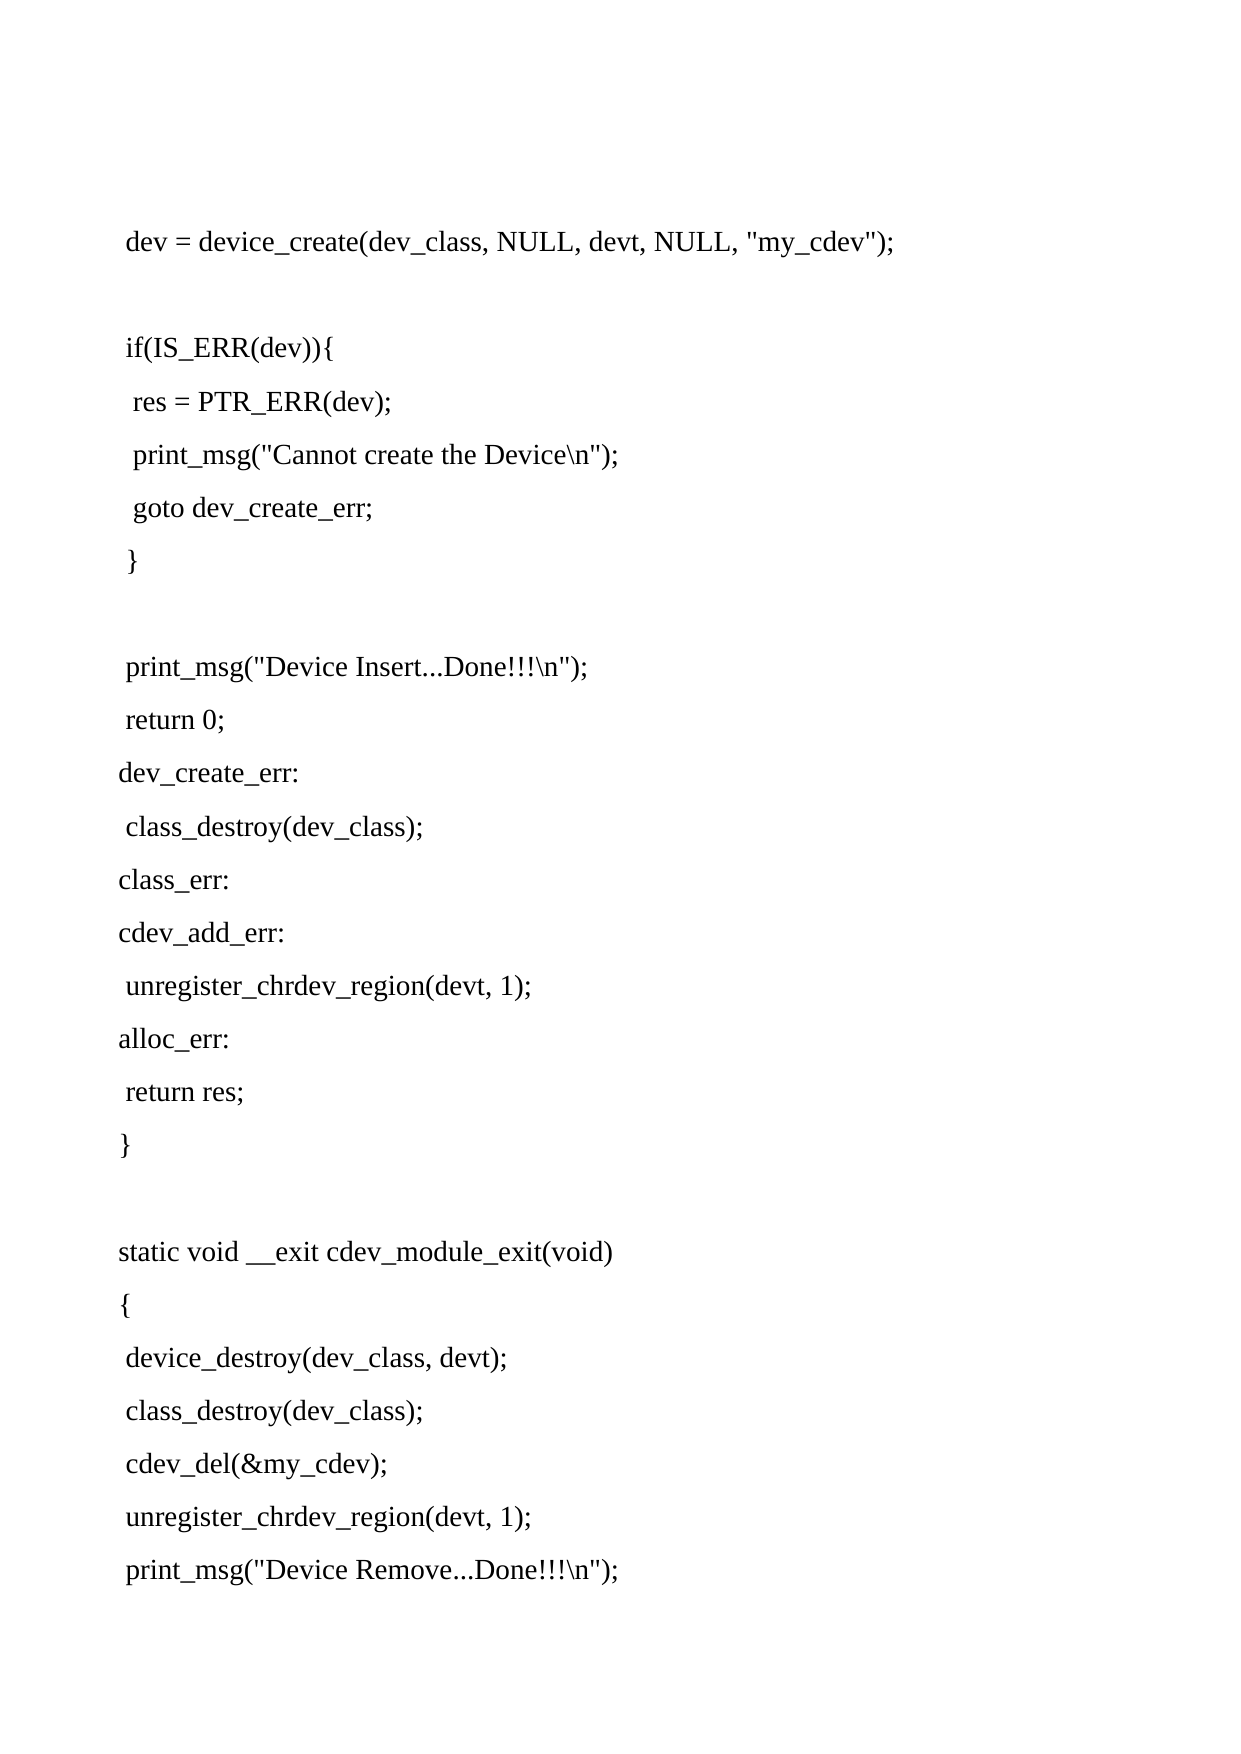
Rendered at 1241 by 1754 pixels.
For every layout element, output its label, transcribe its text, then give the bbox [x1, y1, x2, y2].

text unregister_chrdev_region(devt, 1); [118, 968, 1122, 1002]
text static void __exit cdev_module_exit(void) [118, 1234, 1122, 1267]
text alloc_err: [118, 1021, 1122, 1055]
text class_err: [118, 862, 1122, 895]
text print_msg("Cannot create the Device\n"); [118, 437, 1122, 470]
text cdev_del(&my_cdev); [118, 1446, 1122, 1480]
text cdev_add_err: [118, 915, 1122, 948]
text return 0; [118, 702, 1122, 736]
text return res; [118, 1074, 1122, 1108]
text { [118, 1287, 1122, 1320]
text print_msg("Device Insert...Done!!!\n"); [118, 649, 1122, 683]
text } [118, 1127, 1122, 1161]
text device_destroy(dev_class, devt); [118, 1340, 1122, 1373]
text if(IS_ERR(dev)){ [118, 331, 1122, 364]
text class_destroy(dev_class); [118, 809, 1122, 842]
text unregister_chrdev_region(devt, 1); [118, 1499, 1122, 1533]
text dev_create_err: [118, 756, 1122, 789]
text goto dev_create_err; [118, 490, 1122, 523]
text } [118, 543, 1122, 577]
text class_destroy(dev_class); [118, 1393, 1122, 1427]
text dev = device_create(dev_class, NULL, devt, NULL, "my_cdev"); [118, 224, 1122, 258]
text res = PTR_ERR(dev); [118, 384, 1122, 417]
text print_msg("Device Remove...Done!!!\n"); [118, 1552, 1122, 1586]
